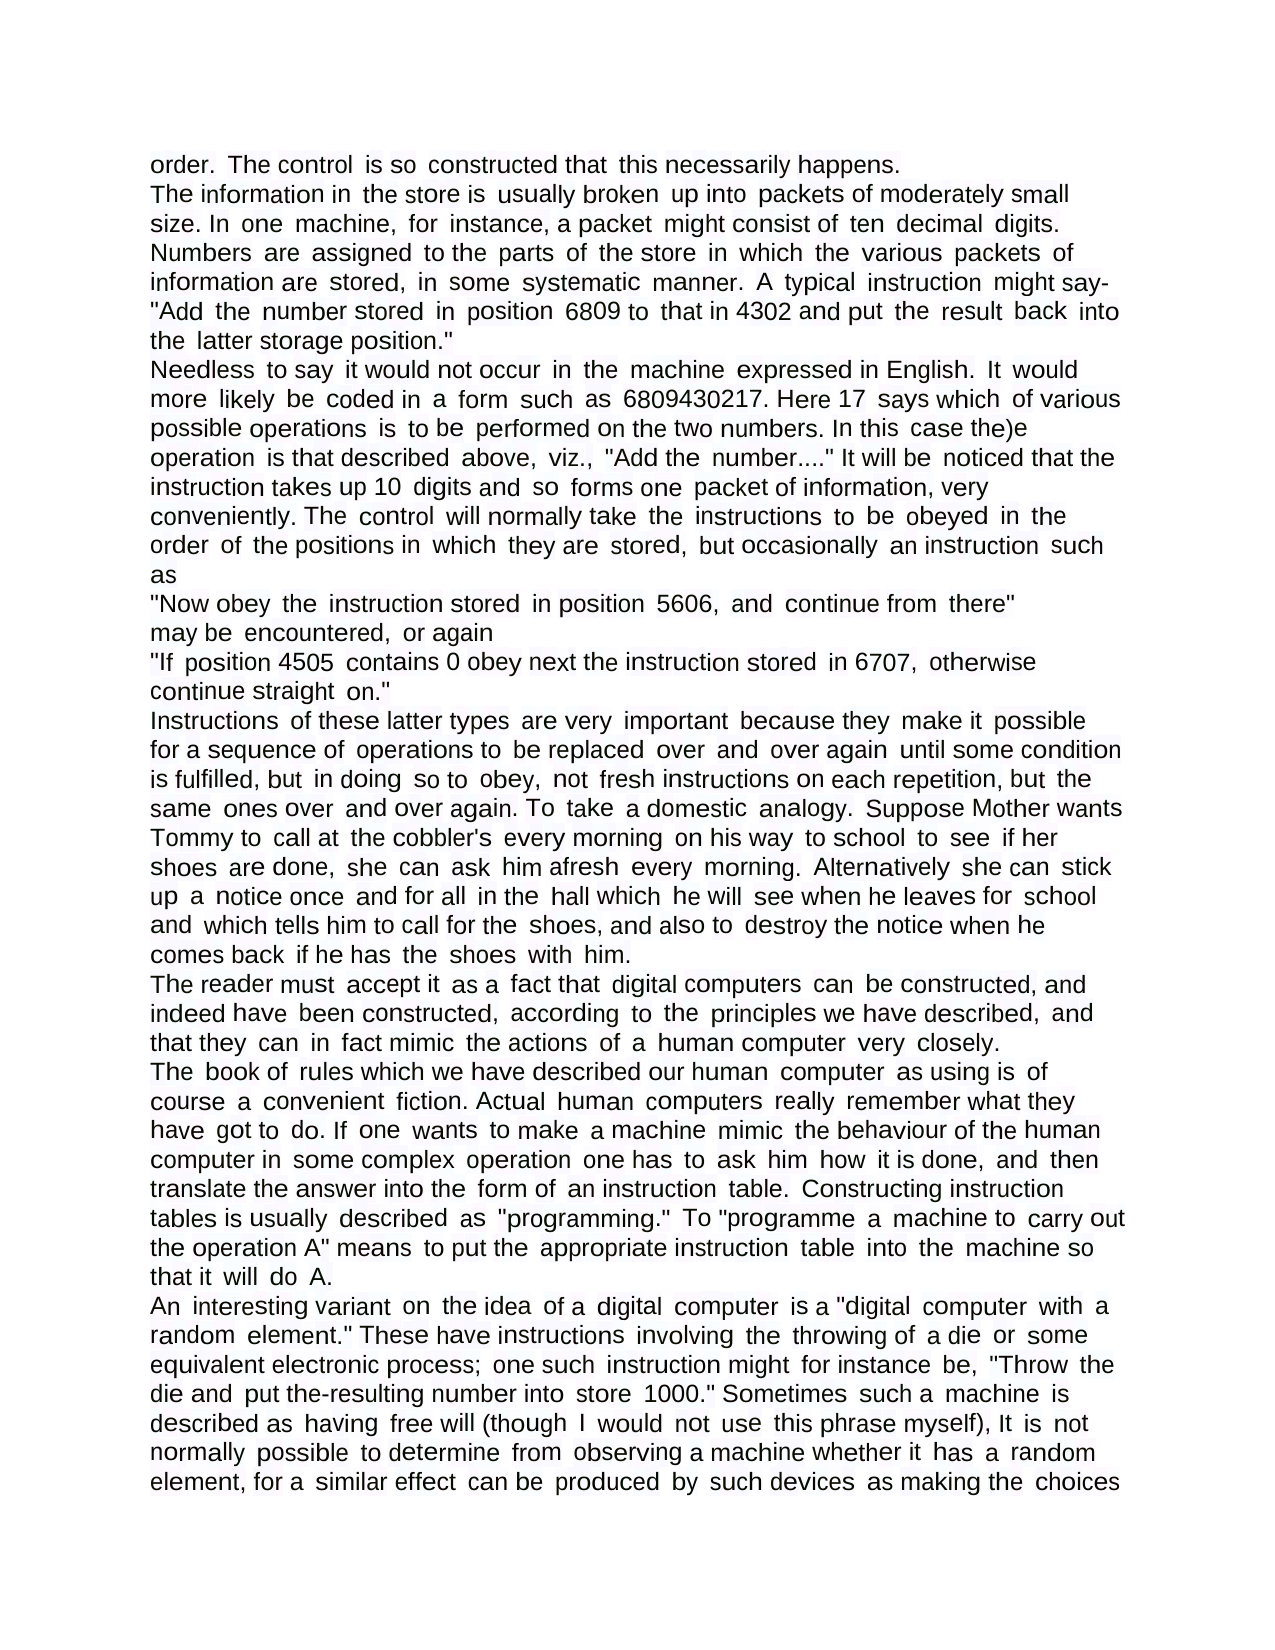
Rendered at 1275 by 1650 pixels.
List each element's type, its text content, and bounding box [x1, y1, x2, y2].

text The reader must accept it as a fact that digital computers can be constructed, and indeed have been constructed, according to the principles we have described, and that they can in fact mimic the actions of a human computer very closely. [150, 969, 233, 1028]
text "If position 4505 contains 0 obey next the instruction stored in 6707, otherwise continue straight on." [306, 647, 381, 706]
text "Add the number stored in position 6809 to that in 4302 and put the result back into the latter storage position." [222, 296, 277, 355]
text Instructions of these latter types are very important because they make it possible for a sequence of operations to be replaced over and over again until some condition is fulfilled, but in doing so to obey, not fresh instructions on each repetition, but the same ones over and over again. To take a domestic analogy. Suppose Mother wants Tommy to call at the cobbler's every morning on his way to school to see if her shoes are done, she can ask him afresh every morning. Alternatively she can stick up a notice once and for all in the hall which he will see when he leaves for school and which tells him to call for the shoes, and also to destroy the notice when he comes back if he has the shoes with him. [150, 706, 1125, 969]
text The book of rules which we have described our human computer as using is of course a convenient fiction. Actual human computers really remember what they have got to do. If one wants to make a machine mimic the behaviour of the human computer in some complex operation one has to ask him how it is done, and then translate the answer into the form of an instruction table. Constructing instruction tables is usually described as "programming." To "programme a machine to carry out the operation A" means to put the appropriate instruction table into the machine so that it will do A. [150, 1057, 1125, 1291]
text The reader must accept it as a fact that digital computers can be constructed, and indeed have been constructed, according to the principles we have described, and that they can in fact mimic the actions of a human computer very closely. [904, 969, 977, 1057]
text "Now obey the instruction stored in position 5606, and continue from there" [150, 588, 1125, 618]
text The reader must accept it as a fact that digital computers can be constructed, and indeed have been constructed, according to the principles we have described, and that they can in fact mimic the actions of a human computer very closely. [439, 969, 510, 1057]
text "Add the number stored in position 6809 to that in 4302 and put the result back into the latter storage position." [441, 296, 1125, 355]
text An interesting variant on the idea of a digital computer is a "digital computer with a random element." These have instructions involving the throwing of a die or some equivalent electronic process; one such instruction might for instance be, "Throw the die and put the-resulting number into store 1000." Sometimes such a machine is described as having free will (though I would not use this phrase myself), It is not normally possible to determine from observing a machine whether it has a random element, for a similar effect can be produced by such devices as making the choices depend on the digits of the decimal for . [150, 1291, 1125, 1496]
text "If position 4505 contains 0 obey next the instruction stored in 6707, otherwise continue straight on." [390, 647, 1125, 706]
text We have mentioned that the "book of rules" supplied to the computer is replaced in the machine by a part of the store. It is then called the "table of instructions." It is the duty of the control to see that these instructions are obeyed correctly and in the right order. The control is so constructed that this necessarily happens. [866, 150, 1125, 179]
text The information in the store is usually broken up into packets of moderately small size. In one machine, for instance, a packet might consist of ten decimal digits. Numbers are assigned to the parts of the store in which the various packets of information are stored, in some systematic manner. A typical instruction might say- [150, 179, 1125, 296]
text The reader must accept it as a fact that digital computers can be constructed, and indeed have been constructed, according to the principles we have described, and that they can in fact mimic the actions of a human computer very closely. [592, 969, 664, 1057]
text Needless to say it would not occur in the machine expressed in English. It would more likely be coded in a form such as 6809430217. Here 17 says which of various possible operations is to be performed on the two numbers. In this case the)e operation is that described above, viz., "Add the number...." It will be noticed that the instruction takes up 10 digits and so forms one packet of information, very conveniently. The control will normally take the instructions to be obeyed in the order of the positions in which they are stored, but occasionally an instruction such as [150, 355, 1125, 588]
text The reader must accept it as a fact that digital computers can be constructed, and indeed have been constructed, according to the principles we have described, and that they can in fact mimic the actions of a human computer very closely. [983, 969, 1125, 1057]
text may be encountered, or again [493, 618, 1125, 647]
